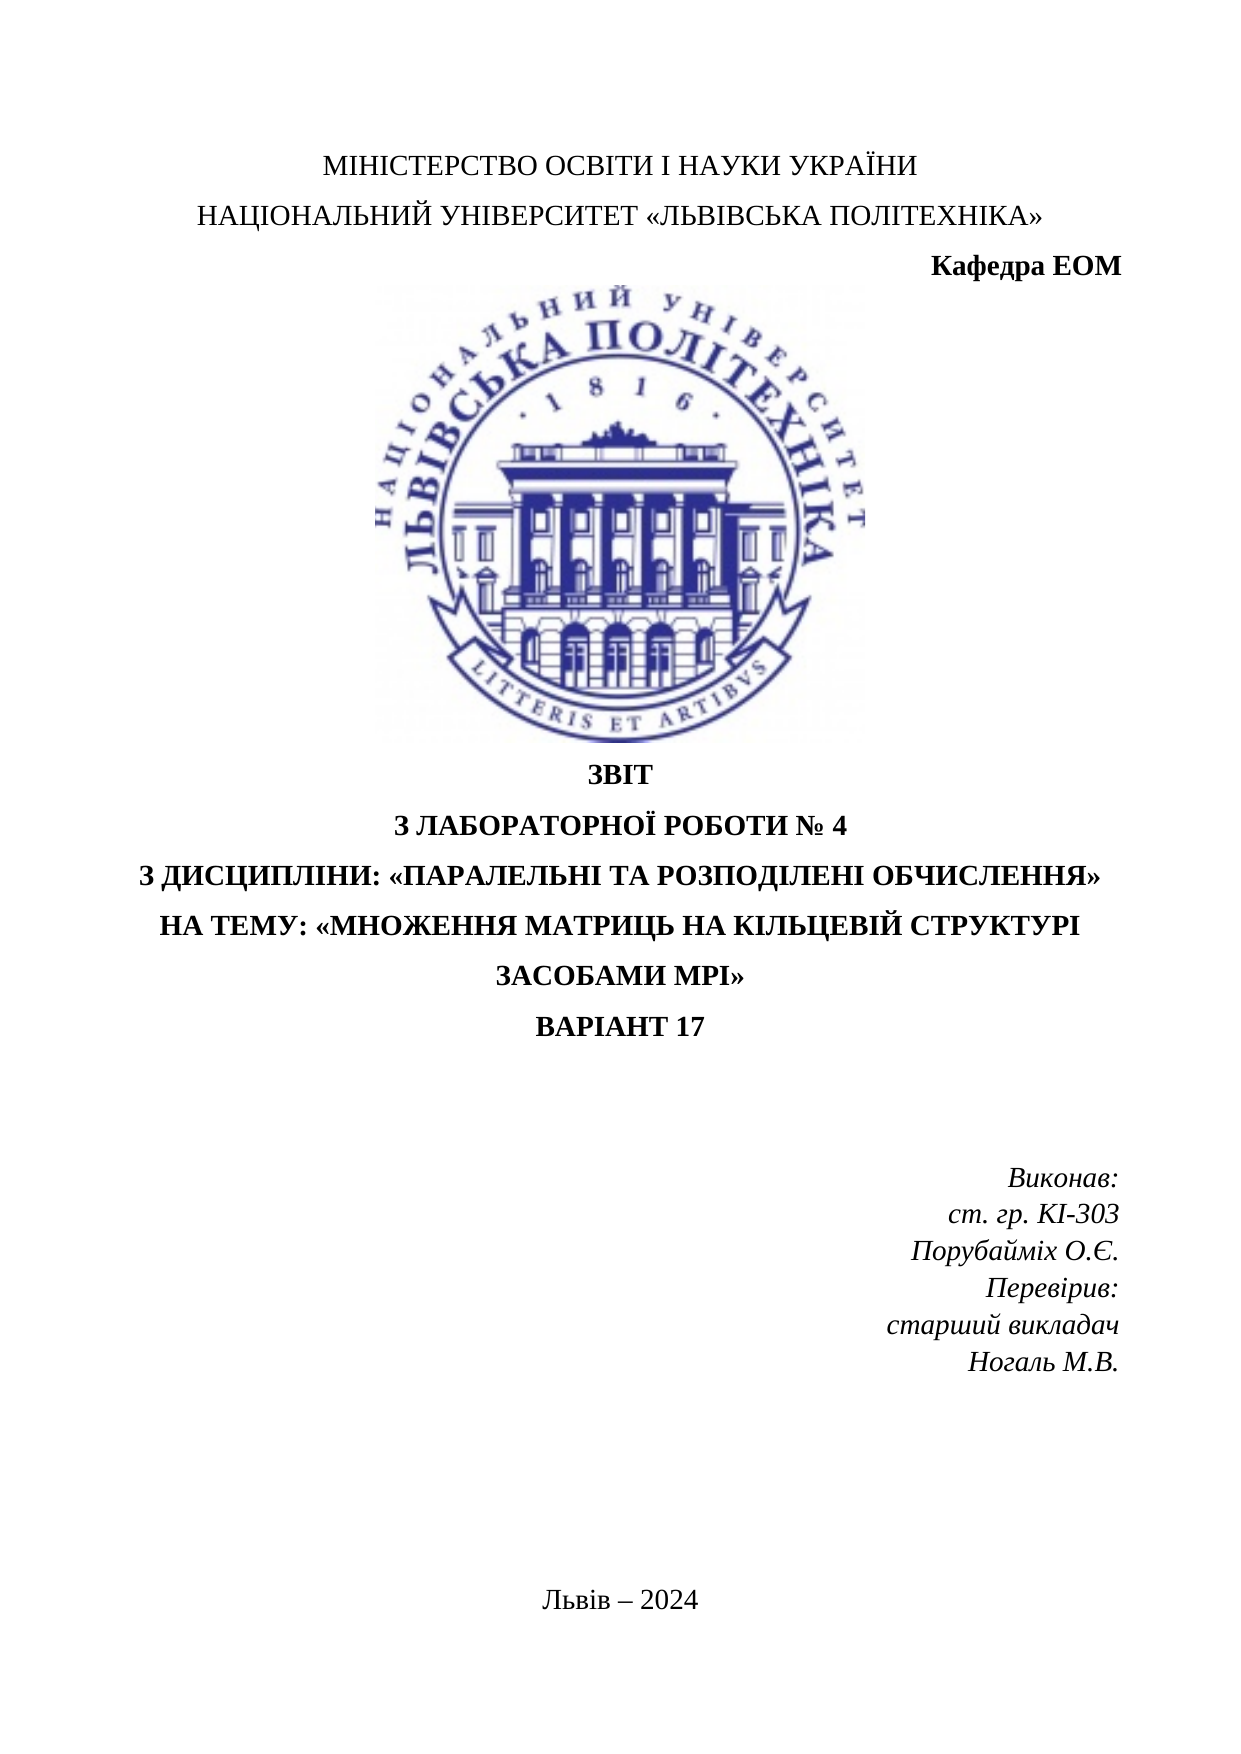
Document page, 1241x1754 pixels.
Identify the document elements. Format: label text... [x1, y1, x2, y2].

text Львів – 2024 [118, 1582, 1122, 1616]
text Національний університет «Львівська політехніка» [118, 198, 1122, 232]
text старший викладач [118, 1307, 1122, 1341]
text з дисципліни: «Паралельні та розподілені обчислення» [118, 858, 1122, 891]
text ст. гр. КІ-303 [118, 1197, 1122, 1230]
text Міністерство освіти і науки України [118, 148, 1122, 181]
text Виконав: [118, 1160, 1122, 1193]
text на тему: «МНОЖЕННЯ МАТРИЦЬ НА КІЛЬЦЕВІЙ СТРУКТУРІ ЗАСОБАМИ MPI» [118, 908, 1122, 992]
text Ногаль М.В. [118, 1344, 1122, 1378]
text з лабораторної роботи № 4 [118, 808, 1122, 841]
text Кафедра ЕОМ [118, 248, 1122, 282]
text Звіт [118, 757, 1122, 791]
text Порубайміх О.Є. [118, 1233, 1122, 1267]
text Перевірив: [118, 1270, 1122, 1304]
text Варіант 17 [118, 1009, 1122, 1042]
